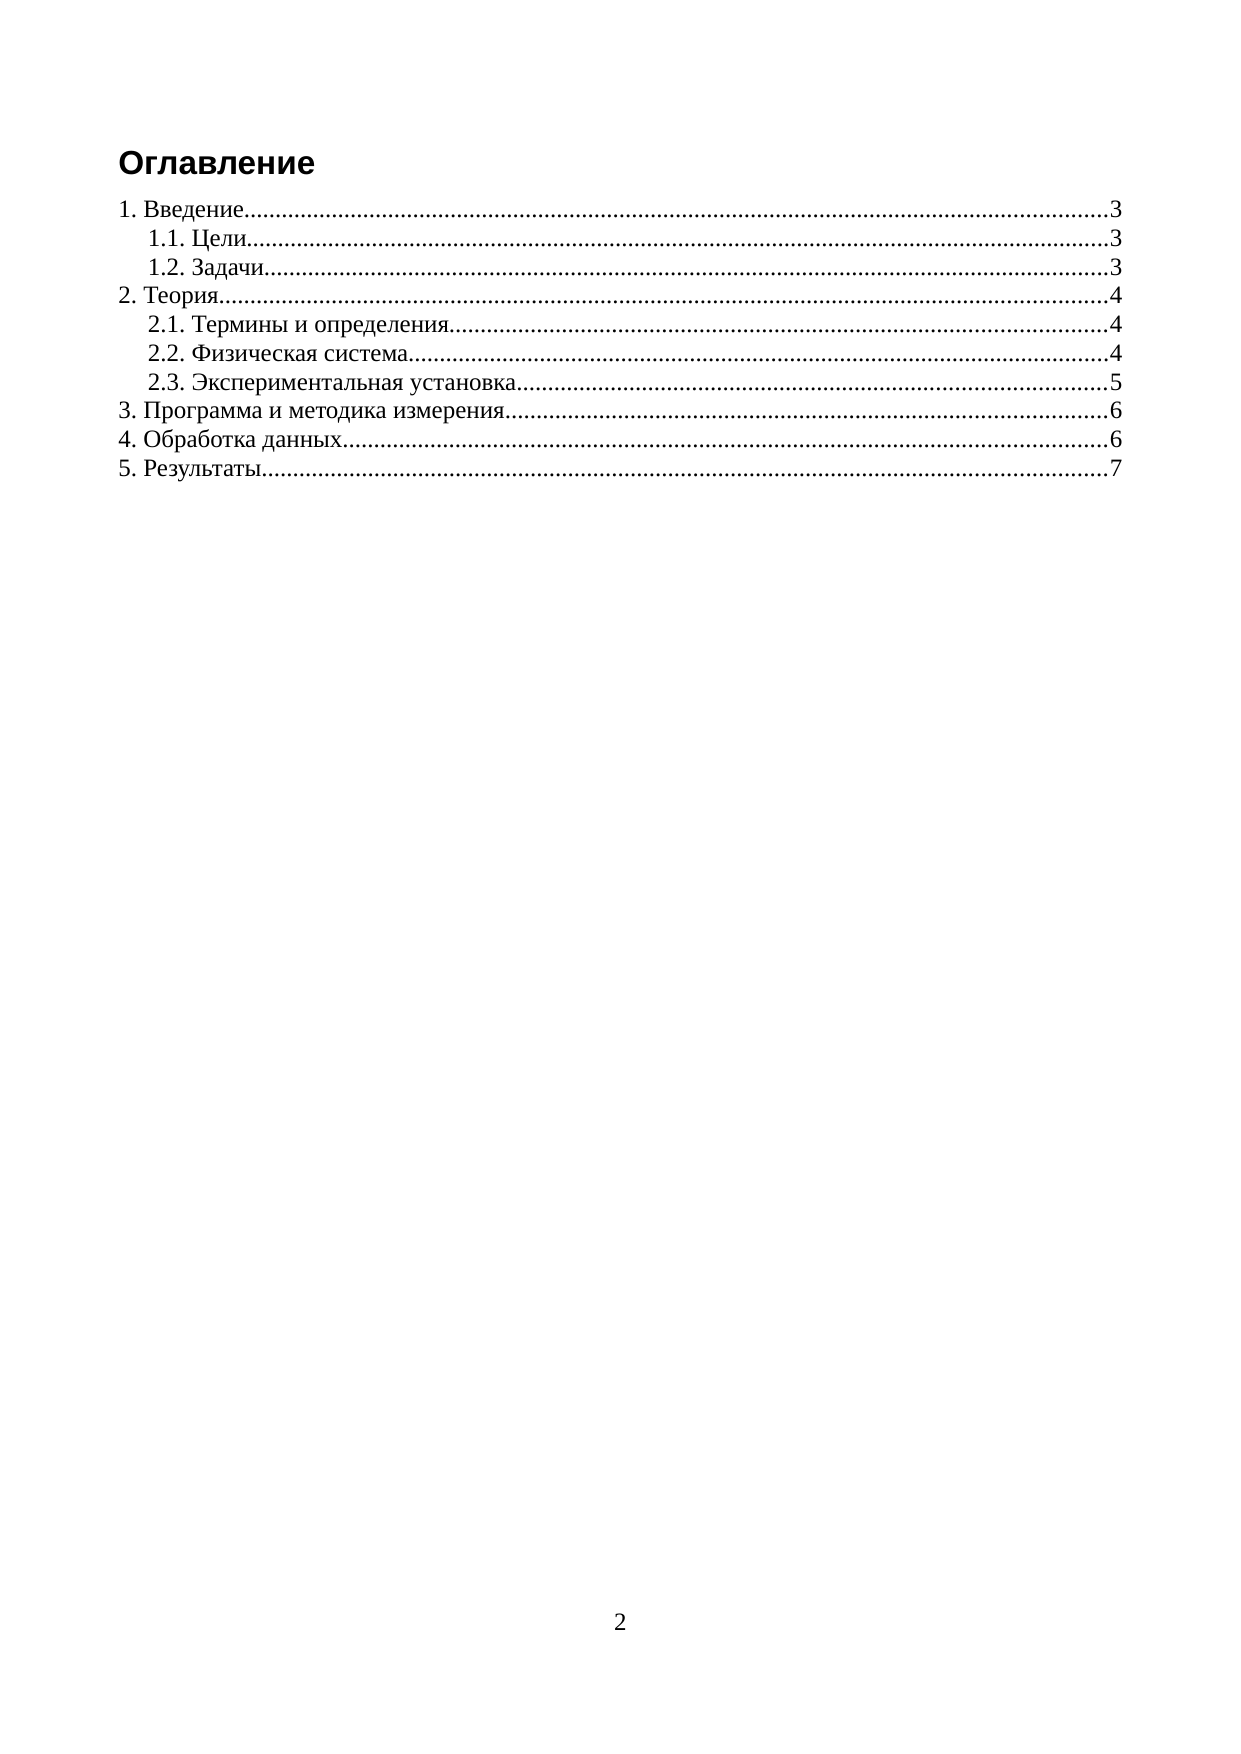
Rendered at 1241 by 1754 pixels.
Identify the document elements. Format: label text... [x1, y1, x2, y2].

text 2. Теория 4 [118, 280, 1122, 309]
text 1. Введение 3 [118, 194, 1122, 223]
text 2.1. Термины и определения 4 [148, 309, 1122, 338]
text 1.1. Цели 3 [148, 223, 1122, 252]
text 2.2. Физическая система 4 [148, 338, 1122, 367]
subtitle Оглавление [118, 143, 1122, 182]
text 3. Программа и методика измерения 6 [118, 395, 1122, 424]
text 1.2. Задачи 3 [148, 252, 1122, 280]
text 4. Обработка данных 6 [118, 424, 1122, 453]
text 2.3. Экспериментальная установка 5 [148, 367, 1122, 395]
text 5. Результаты 7 [118, 453, 1122, 482]
